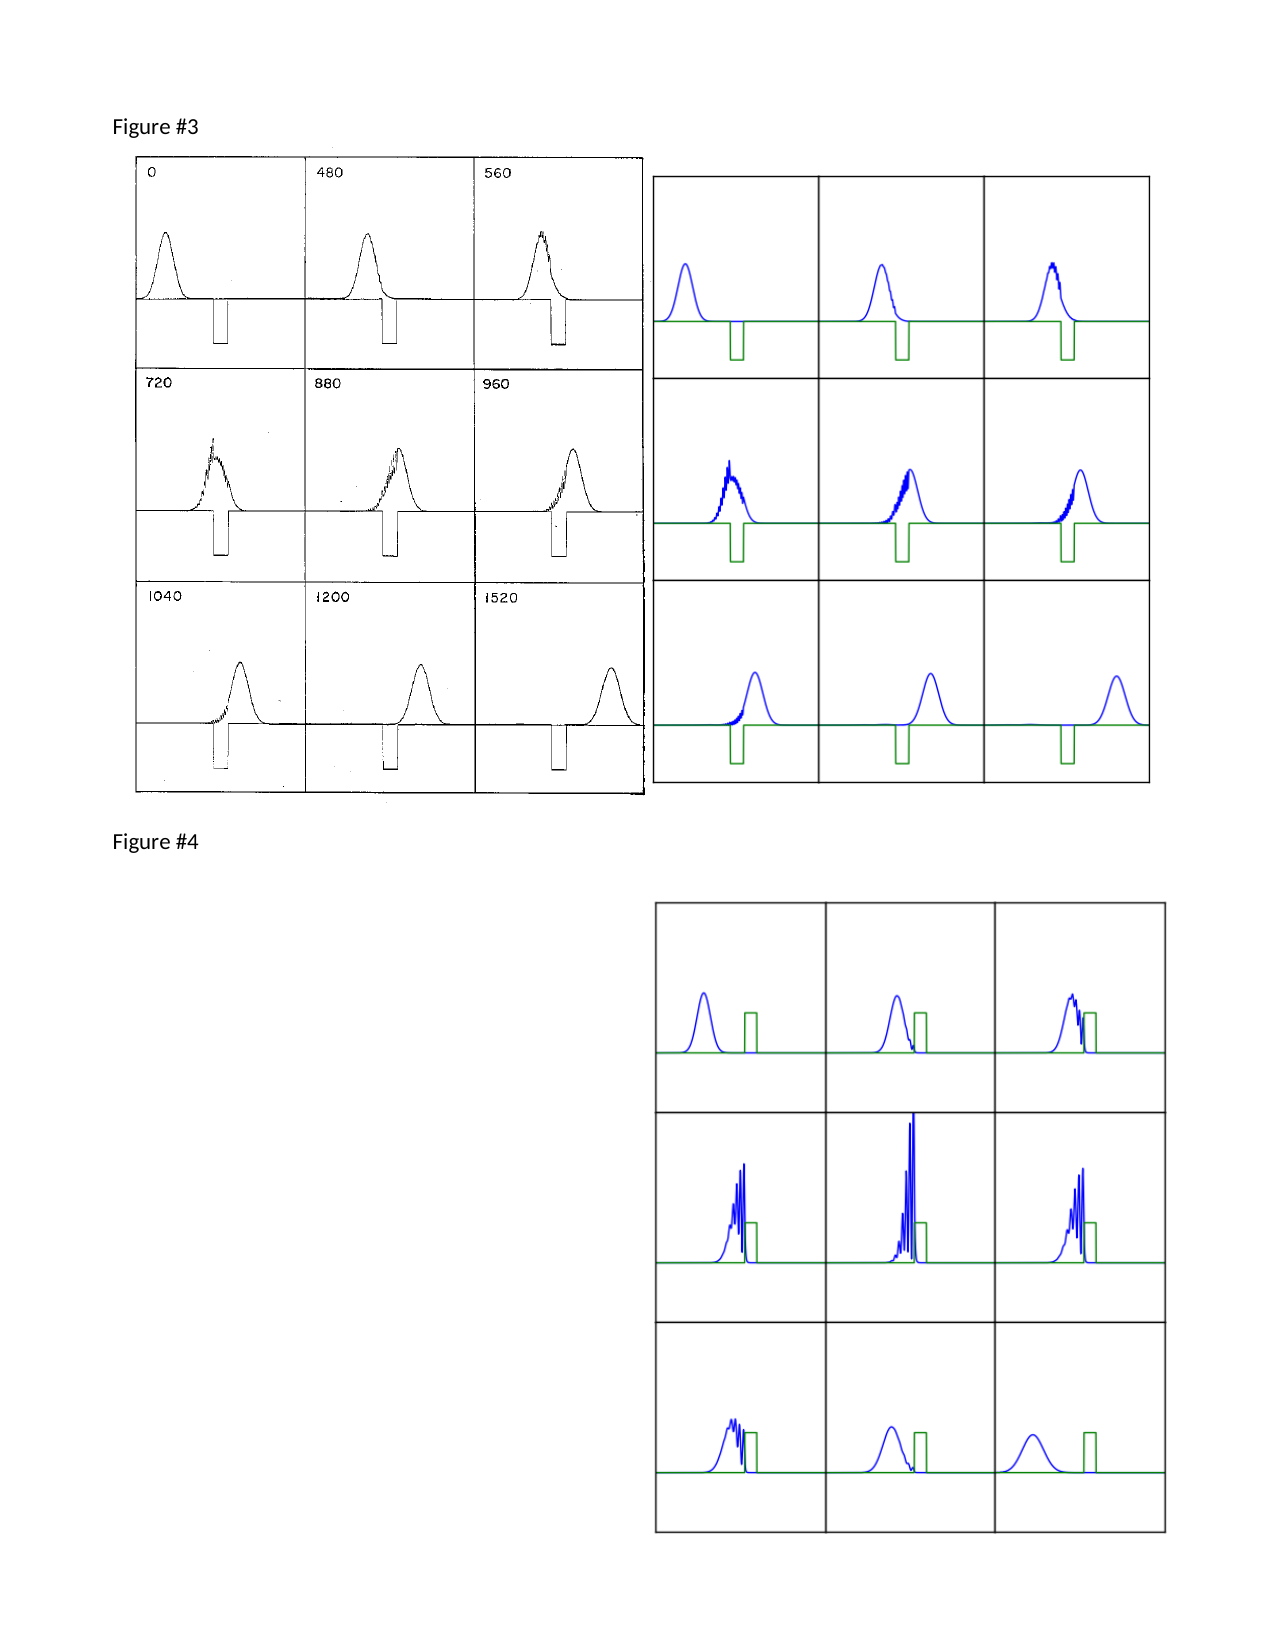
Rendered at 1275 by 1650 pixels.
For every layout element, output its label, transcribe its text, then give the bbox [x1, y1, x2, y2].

picture [646, 895, 1172, 1537]
picture [126, 146, 1151, 803]
text Figure #3 [112, 112, 1162, 141]
text Figure #4 [112, 827, 1162, 856]
